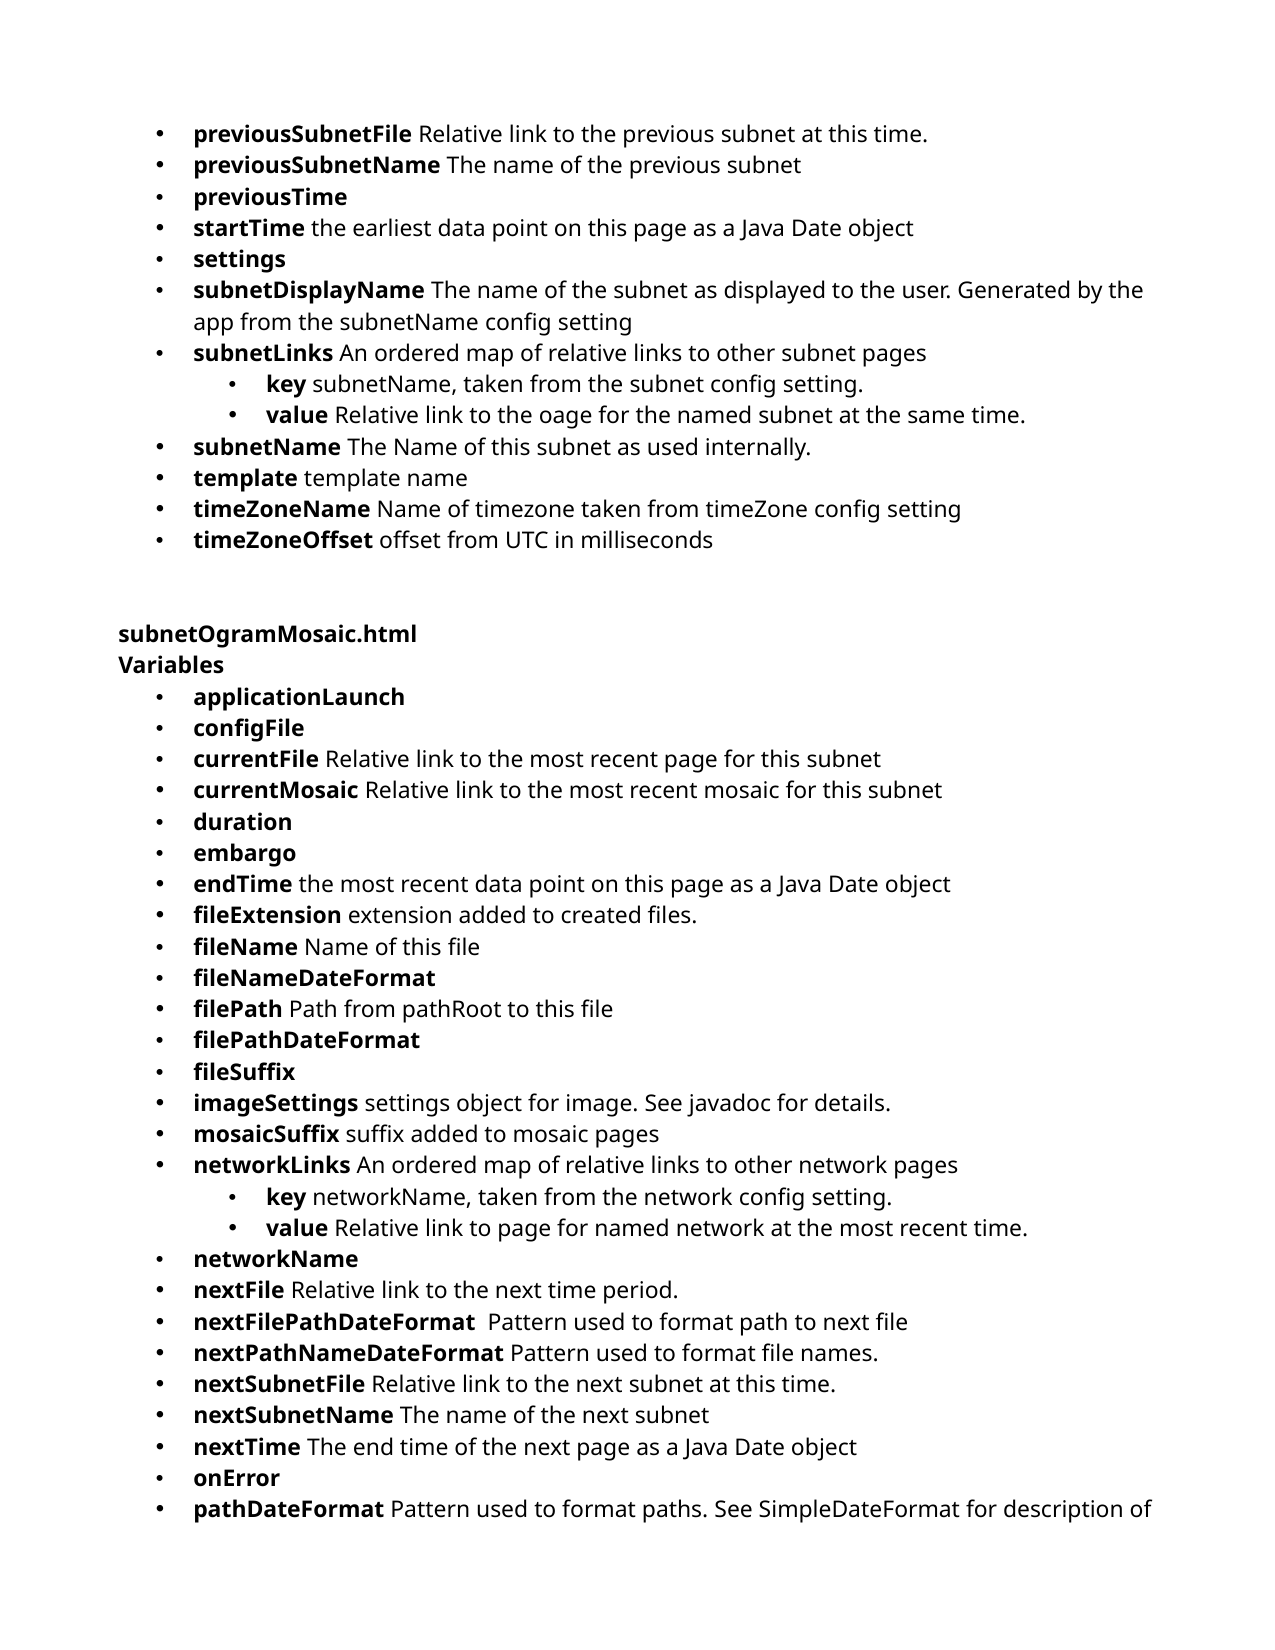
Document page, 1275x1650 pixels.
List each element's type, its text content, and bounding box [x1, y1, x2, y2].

list nextTime The end time of the next page as a Java Date object [156, 1431, 1157, 1462]
list template template name [156, 462, 1157, 493]
list previousSubnetName The name of the previous subnet [156, 149, 1157, 181]
list applicationLaunch [156, 681, 1157, 712]
list previousTime [156, 181, 1157, 212]
list settings [156, 243, 1157, 274]
list filePath Path from pathRoot to this file [156, 993, 1157, 1024]
list duration [156, 806, 1157, 837]
list subnetLinks An ordered map of relative links to other subnet pages [156, 337, 1157, 368]
list startTime the earliest data point on this page as a Java Date object [156, 212, 1157, 243]
list currentFile Relative link to the most recent page for this subnet [156, 743, 1157, 774]
list configFile [156, 712, 1157, 743]
list embargo [156, 837, 1157, 868]
list networkLinks An ordered map of relative links to other network pages [156, 1149, 1157, 1181]
list value Relative link to page for named network at the most recent time. [228, 1212, 1157, 1243]
list nextFile Relative link to the next time period. [156, 1274, 1157, 1306]
list nextFilePathDateFormat Pattern used to format path to next file [156, 1306, 1157, 1337]
list subnetDisplayName The name of the subnet as displayed to the user. Generated by the app from the subnetName config setting [156, 274, 1157, 337]
list nextSubnetFile Relative link to the next subnet at this time. [156, 1368, 1157, 1399]
list filePathDateFormat [156, 1024, 1157, 1056]
list nextPathNameDateFormat Pattern used to format file names. [156, 1337, 1157, 1368]
list fileName Name of this file [156, 931, 1157, 962]
list onError [156, 1462, 1157, 1493]
list fileNameDateFormat [156, 962, 1157, 993]
list subnetName The Name of this subnet as used internally. [156, 431, 1157, 462]
list timeZoneOffset offset from UTC in milliseconds [156, 524, 1157, 556]
list fileExtension extension added to created files. [156, 899, 1157, 931]
list value Relative link to the oage for the named subnet at the same time. [228, 399, 1157, 431]
list mosaicSuffix suffix added to mosaic pages [156, 1118, 1157, 1149]
list timeZoneName Name of timezone taken from timeZone config setting [156, 493, 1157, 524]
text Variables [118, 649, 1157, 681]
list pathDateFormat Pattern used to format paths. See SimpleDateFormat for description of [156, 1493, 1157, 1524]
list nextSubnetName The name of the next subnet [156, 1399, 1157, 1431]
list endTime the most recent data point on this page as a Java Date object [156, 868, 1157, 899]
list networkName [156, 1243, 1157, 1274]
list key subnetName, taken from the subnet config setting. [228, 368, 1157, 399]
list currentMosaic Relative link to the most recent mosaic for this subnet [156, 774, 1157, 806]
list previousSubnetFile Relative link to the previous subnet at this time. [156, 118, 1157, 149]
list fileSuffix [156, 1056, 1157, 1087]
list key networkName, taken from the network config setting. [228, 1181, 1157, 1212]
text subnetOgramMosaic.html [118, 618, 1157, 649]
list imageSettings settings object for image. See javadoc for details. [156, 1087, 1157, 1118]
